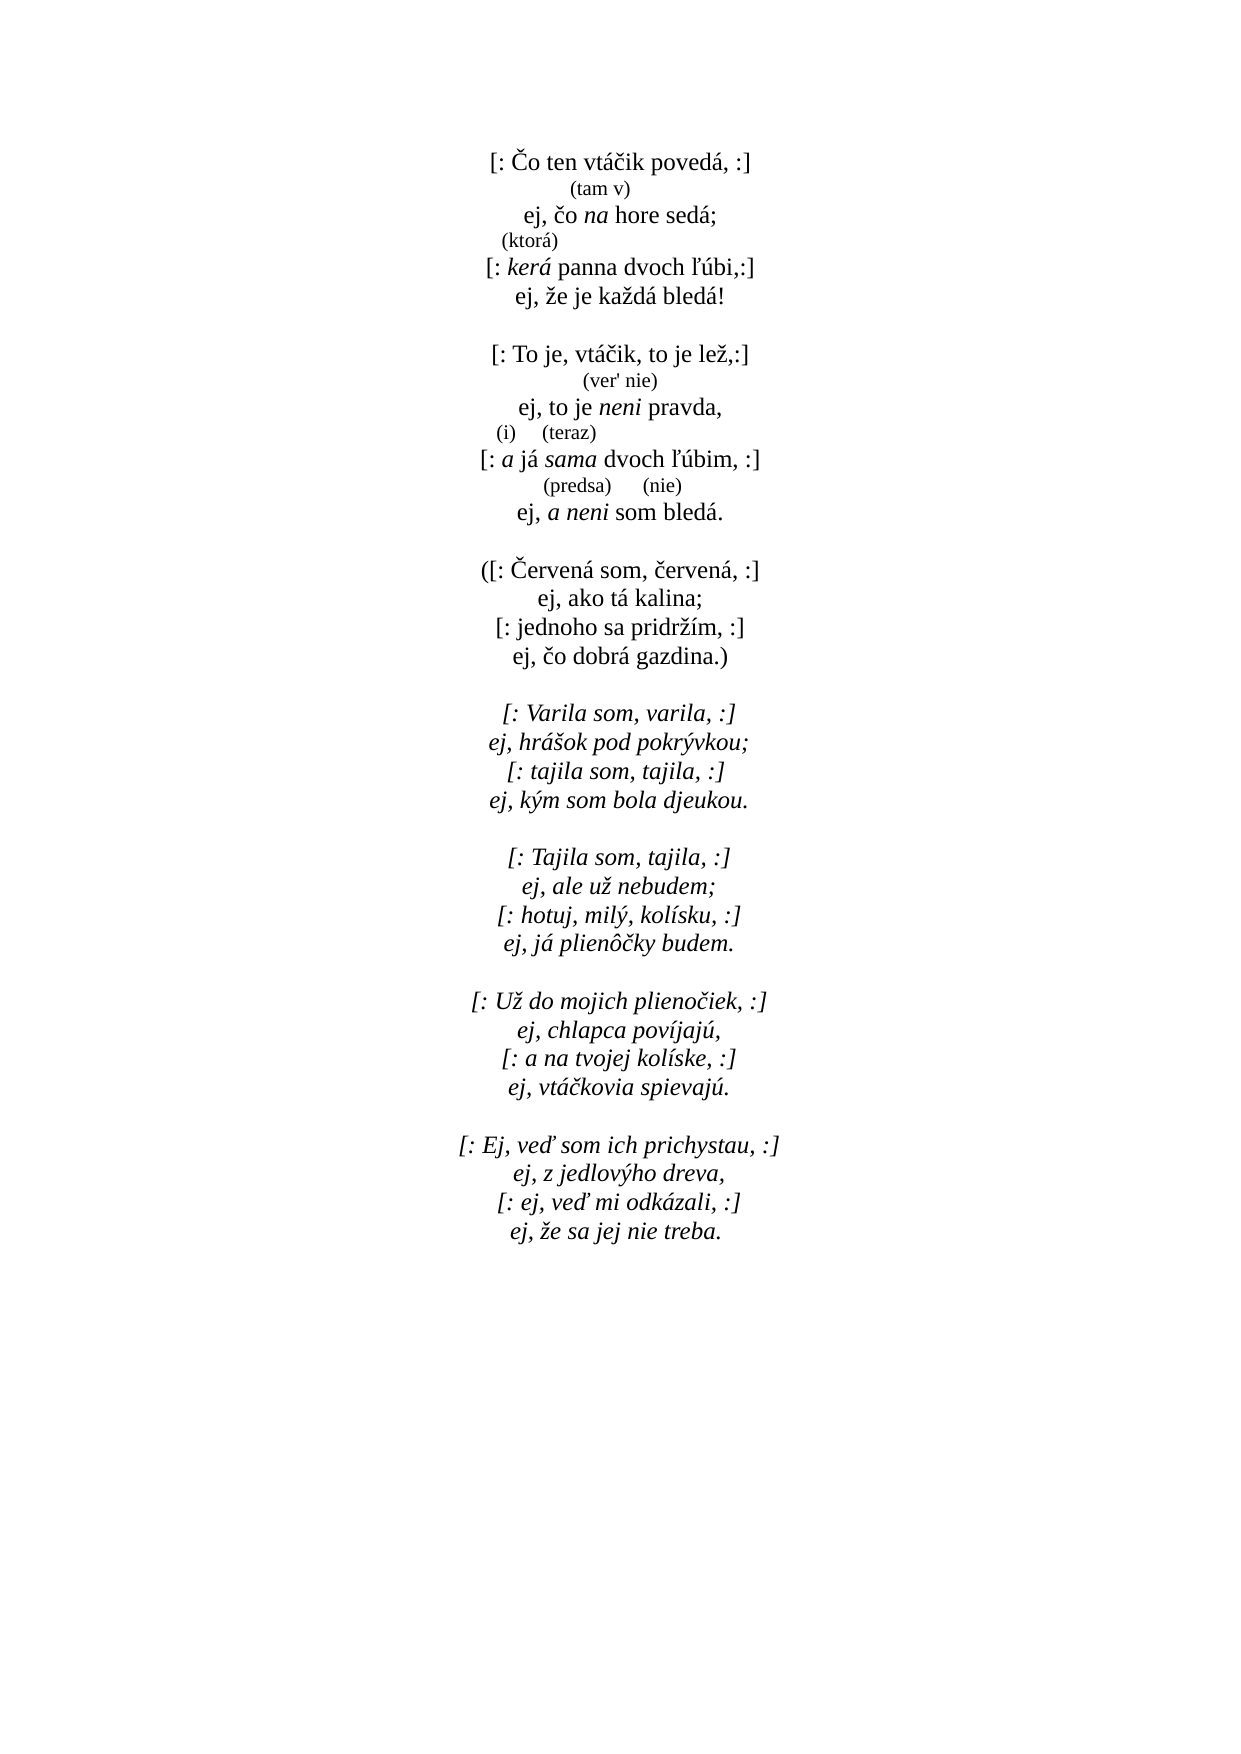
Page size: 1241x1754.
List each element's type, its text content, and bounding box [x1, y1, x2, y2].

text ej, čo na hore sedá; [118, 200, 1122, 228]
text (ktorá) [118, 228, 1122, 252]
text ej, ale už nebudem; [118, 871, 1122, 900]
text ej, ako tá kalina; [118, 583, 1122, 612]
text (tam v) [118, 176, 1122, 200]
text [: Varila som, varila, :] [118, 698, 1122, 727]
text [: Tajila som, tajila, :] [118, 842, 1122, 871]
text (predsa) (nie) [118, 473, 1122, 497]
text ([: Červená som, červená, :] [118, 555, 1122, 583]
text ej, hrášok pod pokrývkou; [118, 727, 1122, 756]
text (ver' nie) [118, 367, 1122, 392]
text [: Ej, veď som ich prichystau, :] [118, 1130, 1122, 1158]
text [: a na tvojej kolíske, :] [118, 1043, 1122, 1072]
text ej, že sa jej nie treba. [118, 1216, 1122, 1245]
text [: To je, vtáčik, to je lež,:] [118, 339, 1122, 367]
text [: kerá panna dvoch ľúbi,:] [118, 252, 1122, 281]
text [: tajila som, tajila, :] [118, 756, 1122, 785]
text ej, já plienôčky budem. [118, 928, 1122, 957]
text [: jednoho sa pridržím, :] [118, 612, 1122, 641]
text [: a já sama dvoch ľúbim, :] [118, 444, 1122, 473]
text ej, a neni som bledá. [118, 497, 1122, 526]
text [: Čo ten vtáčik povedá, :] [118, 147, 1122, 176]
text ej, čo dobrá gazdina.) [118, 641, 1122, 670]
text ej, z jedlovýho dreva, [118, 1158, 1122, 1187]
text ej, že je každá bledá! [118, 281, 1122, 310]
text (i) (teraz) [118, 420, 1122, 444]
text [: hotuj, milý, kolísku, :] [118, 900, 1122, 928]
text ej, to je neni pravda, [118, 392, 1122, 420]
text [: Už do mojich plienočiek, :] [118, 986, 1122, 1015]
text ej, vtáčkovia spievajú. [118, 1072, 1122, 1101]
text [: ej, veď mi odkázali, :] [118, 1187, 1122, 1216]
text ej, kým som bola djeukou. [118, 785, 1122, 813]
text ej, chlapca povíjajú, [118, 1015, 1122, 1043]
